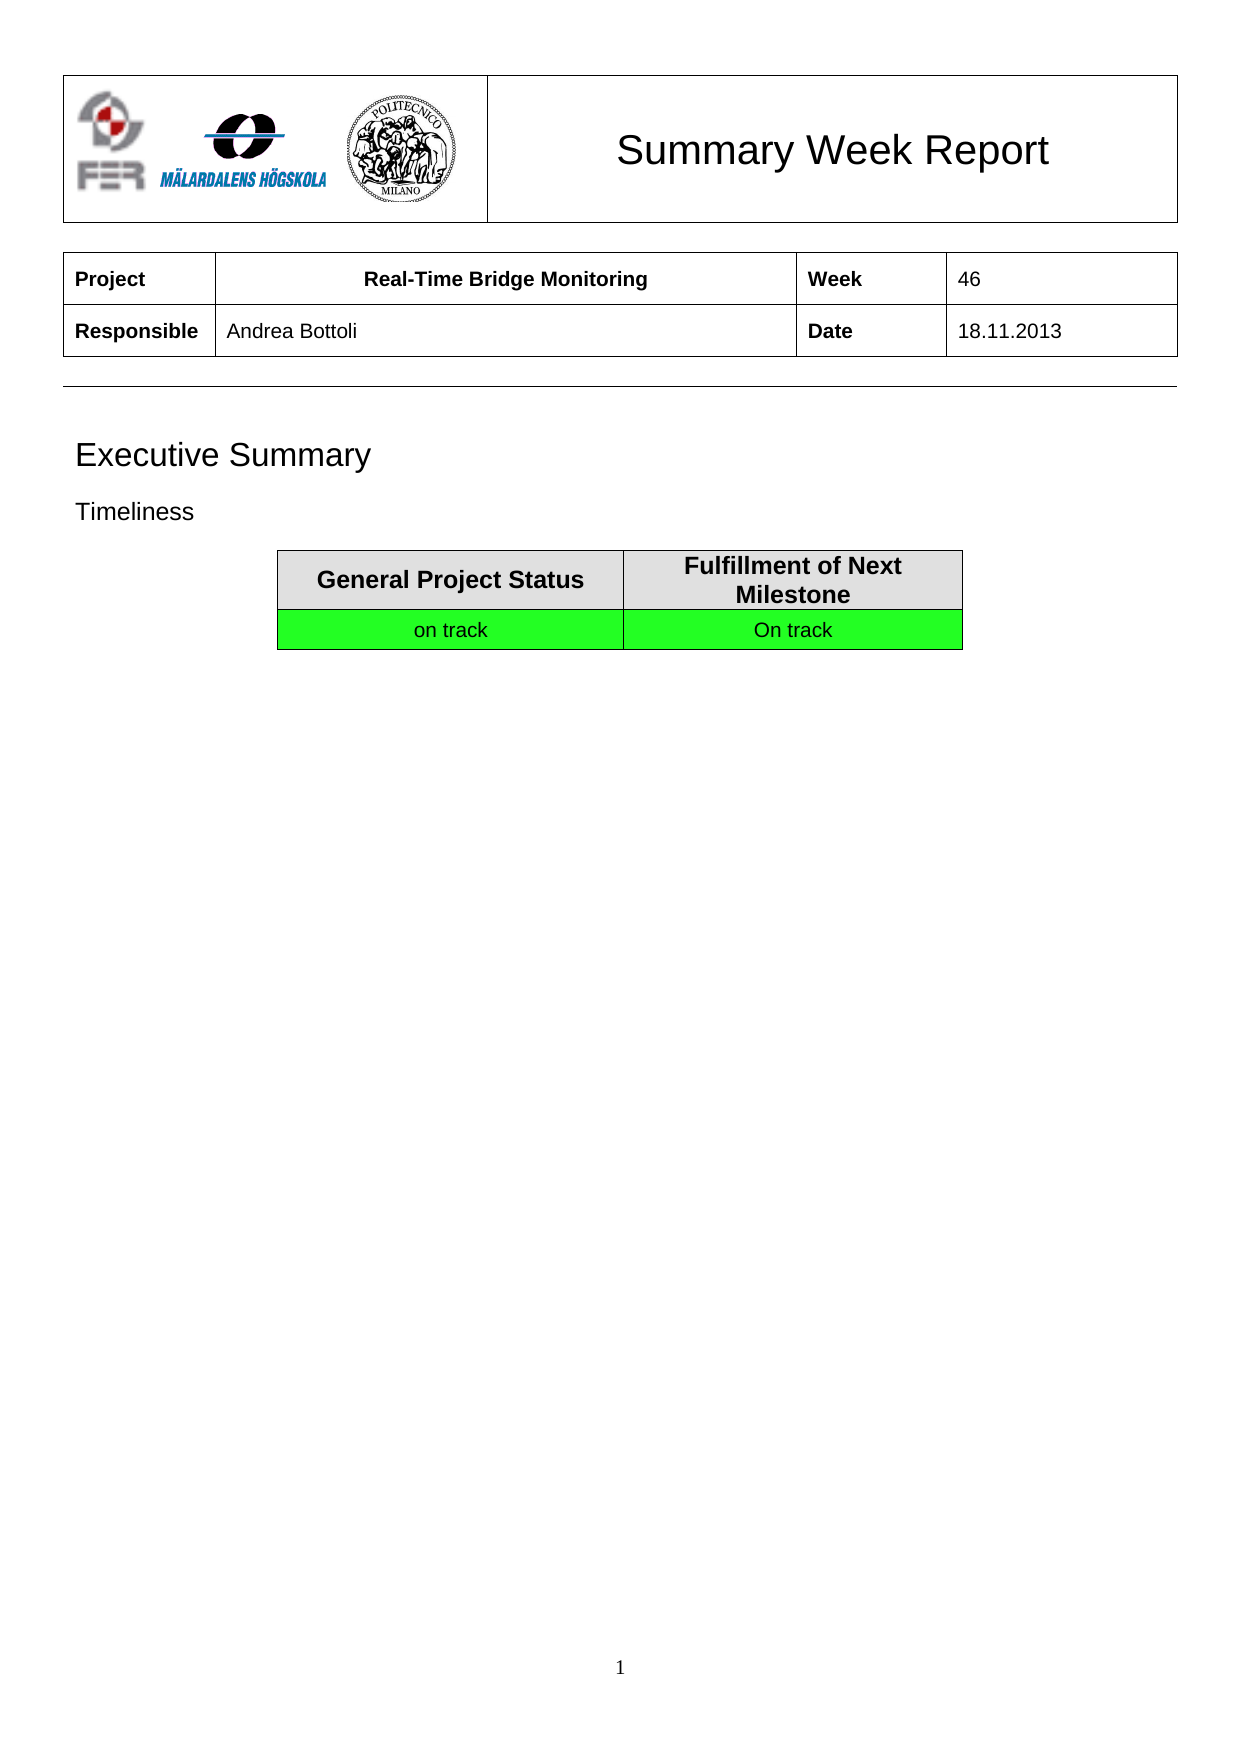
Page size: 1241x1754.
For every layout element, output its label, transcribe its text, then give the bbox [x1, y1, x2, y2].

table_cell Date [797, 305, 946, 356]
table_cell on track [278, 610, 623, 649]
picture [76, 77, 147, 205]
text Timeliness [75, 497, 1165, 526]
picture [347, 95, 457, 202]
table_cell Real-Time Bridge Monitoring [216, 253, 796, 304]
table_cell [215, 223, 712, 252]
table_header Summary Week Report [488, 76, 1177, 222]
table_cell Andrea Bottoli [216, 305, 796, 356]
table_cell [946, 223, 1177, 252]
table_cell Project [64, 253, 215, 304]
table_cell Week [797, 253, 946, 304]
table_cell Responsible [64, 305, 215, 356]
table_header [64, 76, 487, 222]
table_cell On track [624, 610, 962, 649]
subtitle Executive Summary [75, 435, 1165, 473]
table_header Fulfillment of Next Milestone [624, 551, 962, 609]
table_cell [63, 223, 215, 252]
picture [160, 114, 326, 187]
table_cell [63, 357, 1177, 386]
table_cell 18.11.2013 [947, 305, 1177, 356]
table_cell 46 [947, 253, 1177, 304]
table_cell [712, 223, 946, 252]
table_header General Project Status [278, 551, 623, 609]
